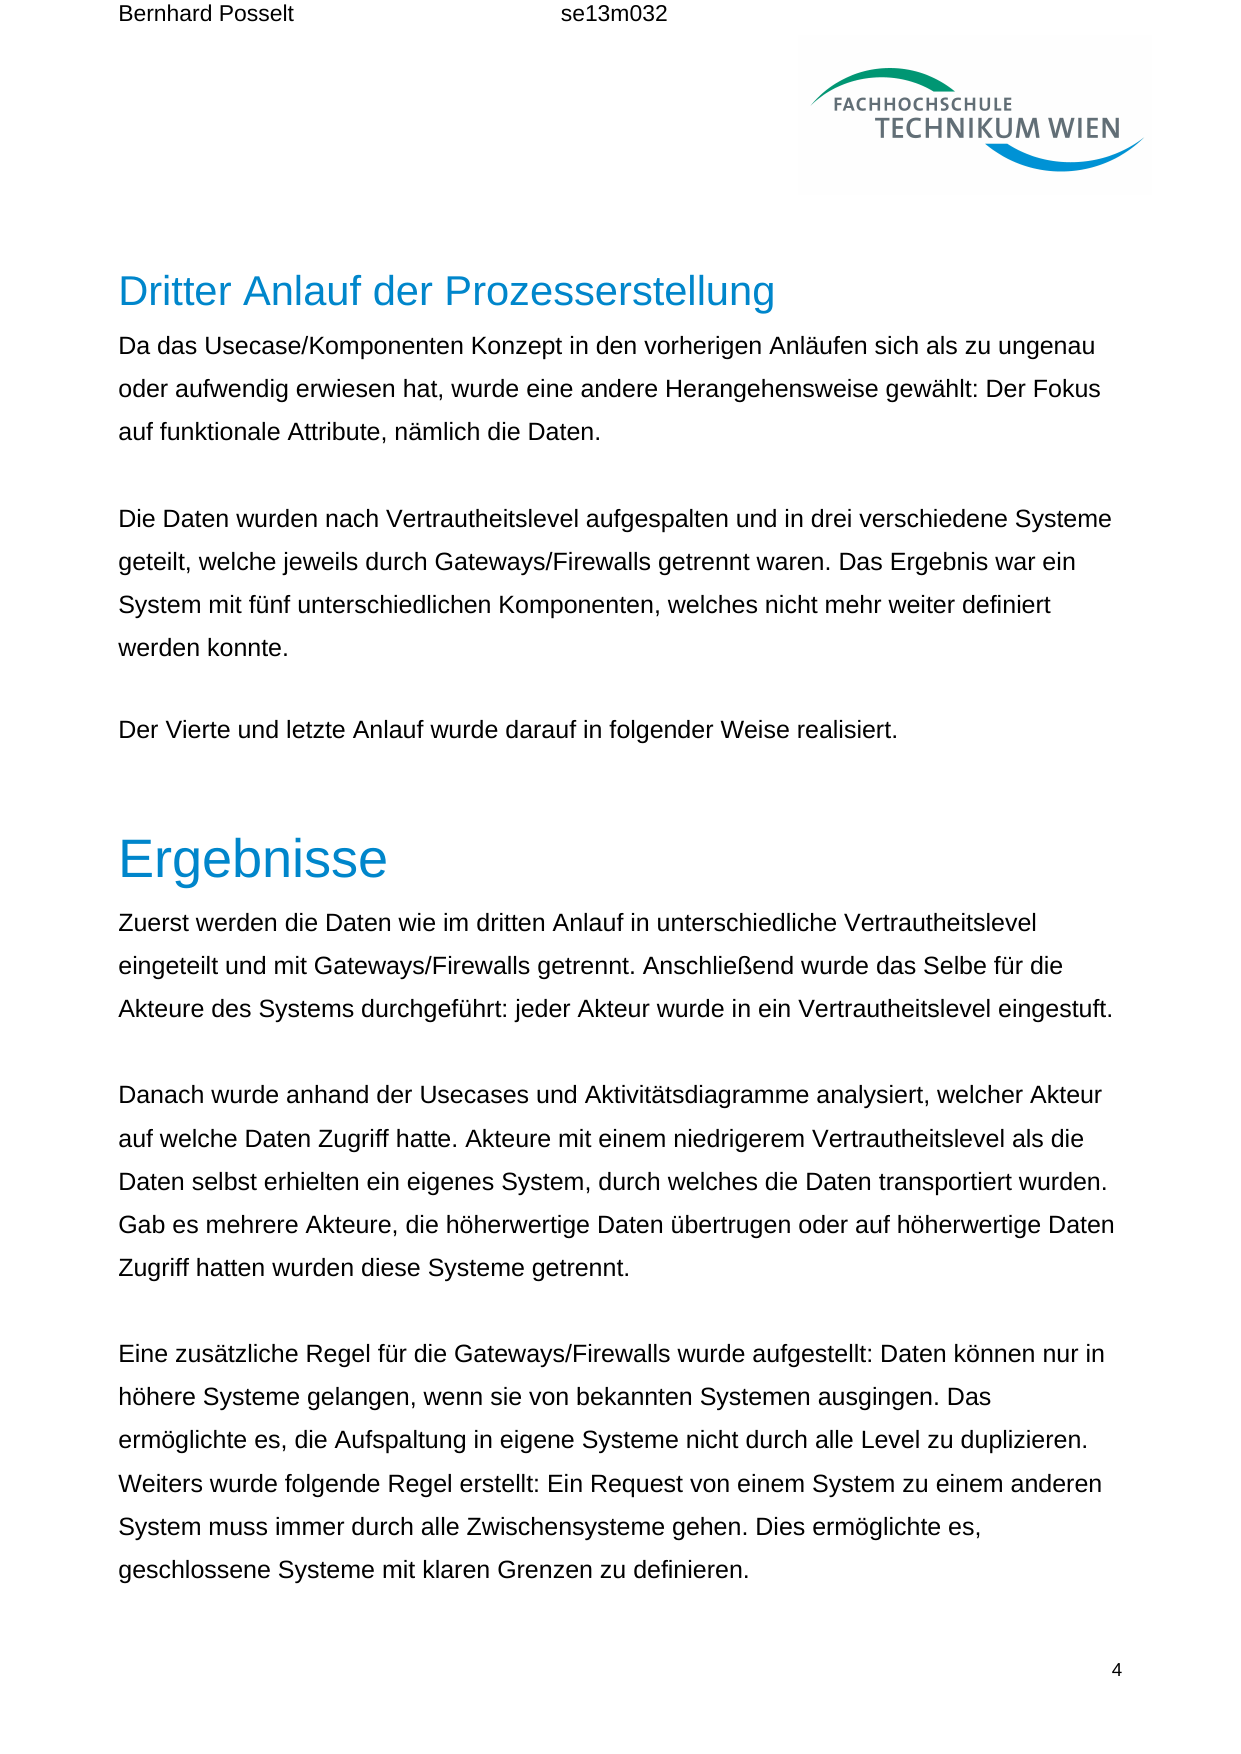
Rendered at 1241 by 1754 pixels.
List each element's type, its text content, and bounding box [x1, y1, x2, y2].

text Die Daten wurden nach Vertrautheitslevel aufgespalten und in drei verschiedene Systeme geteilt, welche jeweils durch Gateways/Firewalls getrennt waren. Das Ergebnis war ein System mit fünf unterschiedlichen Komponenten, welches nicht mehr weiter definiert werden konnte. [118, 503, 1122, 662]
subtitle Ergebnisse [118, 827, 1122, 889]
text Der Vierte und letzte Anlauf wurde darauf in folgender Weise realisiert. [118, 716, 1122, 744]
text Da das Usecase/Komponenten Konzept in den vorherigen Anläufen sich als zu ungenau oder aufwendig erwiesen hat, wurde eine andere Herangehensweise gewählt: Der Fokus auf funktionale Attribute, nämlich die Daten. [118, 331, 1122, 446]
text Danach wurde anhand der Usecases und Aktivitätsdiagramme analysiert, welcher Akteur auf welche Daten Zugriff hatte. Akteure mit einem niedrigerem Vertrautheitslevel als die Daten selbst erhielten ein eigenes System, durch welches die Daten transportiert wurden. Gab es mehrere Akteure, die höherwertige Daten übertrugen oder auf höherwertige Daten Zugriff hatten wurden diese Systeme getrennt. [118, 1081, 1122, 1282]
picture [797, 35, 1153, 195]
subtitle Dritter Anlauf der Prozesserstellung [118, 266, 1122, 314]
text Eine zusätzliche Regel für die Gateways/Firewalls wurde aufgestellt: Daten können nur in höhere Systeme gelangen, wenn sie von bekannten Systemen ausgingen. Das ermöglichte es, die Aufspaltung in eigene Systeme nicht durch alle Level zu duplizieren. Weiters wurde folgende Regel erstellt: Ein Request von einem System zu einem anderen System muss immer durch alle Zwischensysteme gehen. Dies ermöglichte es, geschlossene Systeme mit klaren Grenzen zu definieren. [118, 1339, 1122, 1584]
text Zuerst werden die Daten wie im dritten Anlauf in unterschiedliche Vertrautheitslevel eingeteilt und mit Gateways/Firewalls getrennt. Anschließend wurde das Selbe für die Akteure des Systems durchgeführt: jeder Akteur wurde in ein Vertrautheitslevel eingestuft. [118, 908, 1122, 1023]
